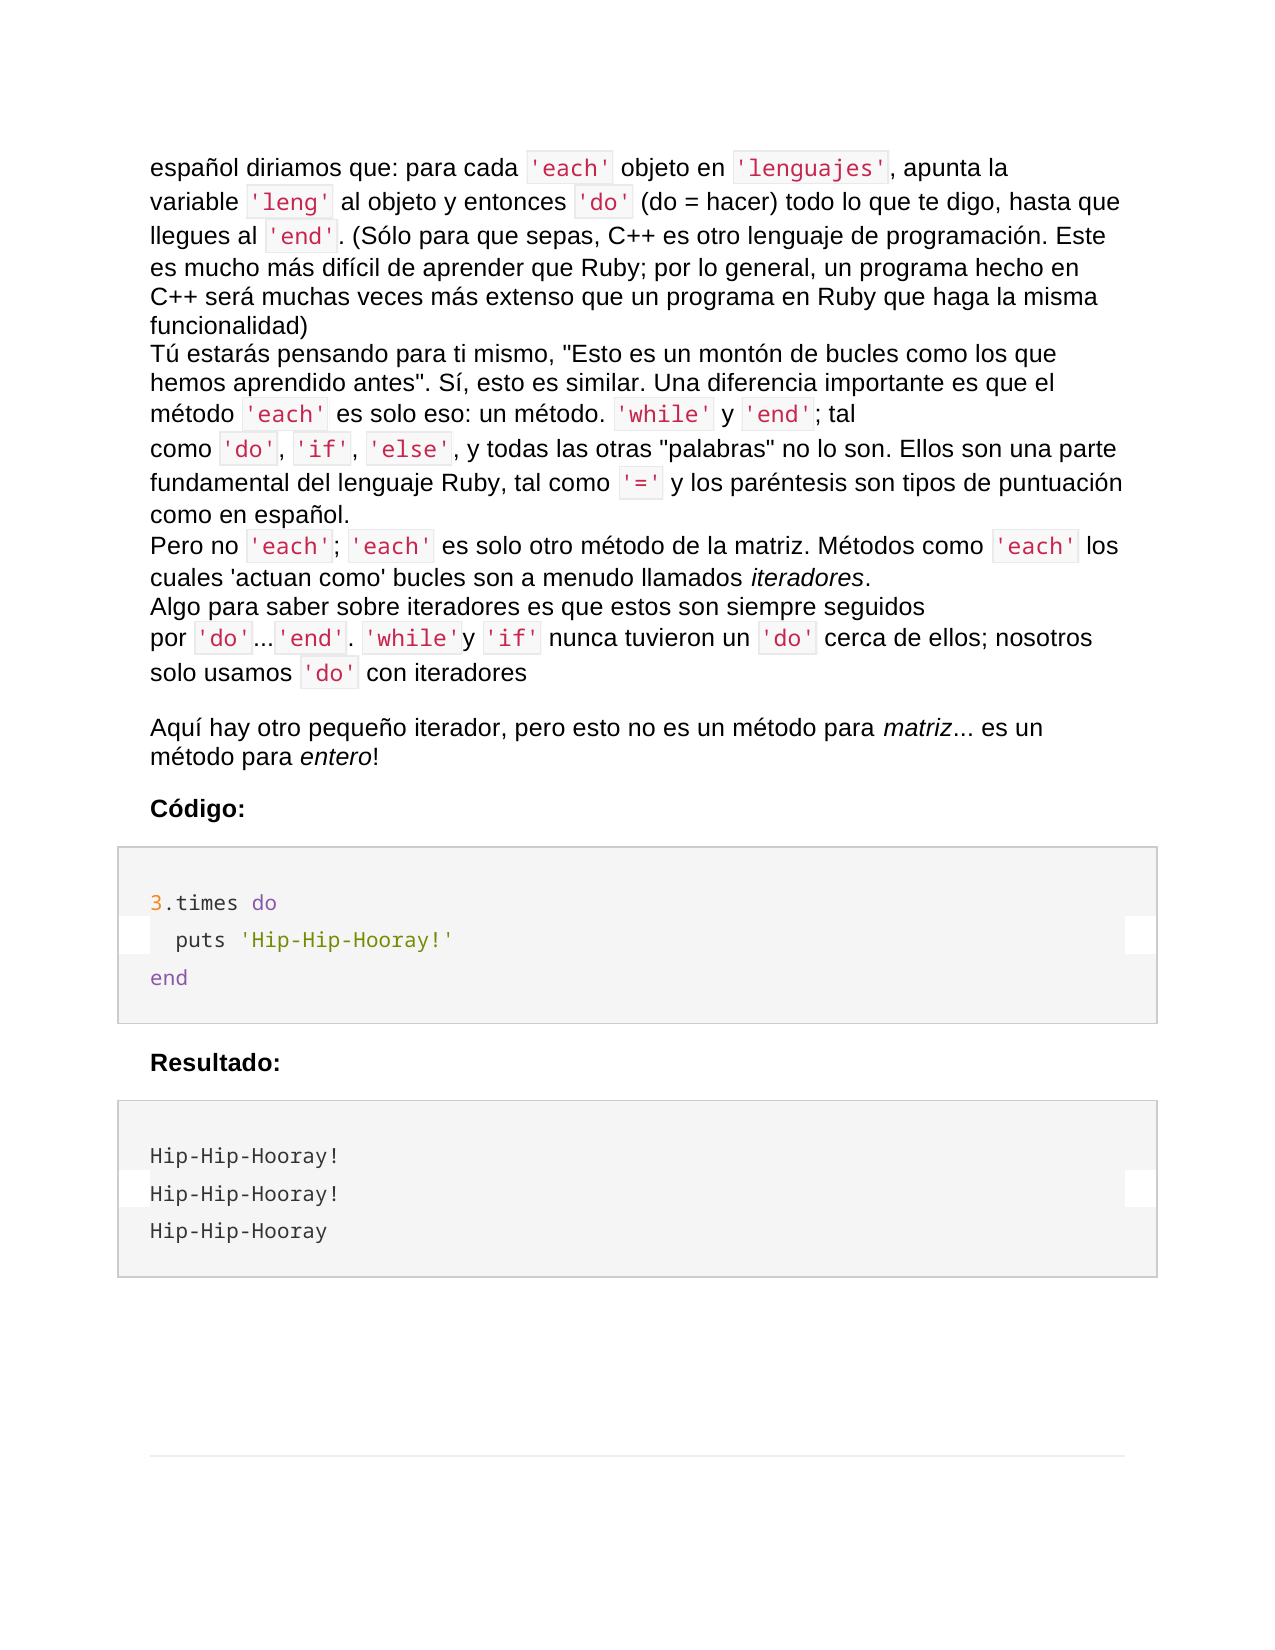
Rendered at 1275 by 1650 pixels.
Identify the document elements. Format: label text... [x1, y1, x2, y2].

text Algo para saber sobre iteradores es que estos son siempre seguidos por 'do'...'end'. 'while'y 'if' nunca tuvieron un 'do' cerca de ellos; nosotros solo usamos 'do' con iteradores [150, 592, 1125, 689]
text Hip-Hip-Hooray! [119, 1101, 1156, 1170]
text 3.times do [119, 848, 1156, 916]
text Hip-Hip-Hooray [119, 1175, 1156, 1276]
text end [119, 921, 1156, 1023]
text Resultado: [150, 1047, 1125, 1076]
text Hip-Hip-Hooray! [150, 1170, 1125, 1175]
text puts 'Hip-Hip-Hooray!' [150, 916, 1125, 921]
text Aquí hay otro pequeño iterador, pero esto no es un método para matriz... es un método para entero! [150, 713, 1125, 770]
text Tú estarás pensando para ti mismo, "Esto es un montón de bucles como los que hemos aprendido antes". Sí, esto es similar. Una diferencia importante es que el método 'each' es solo eso: un método. 'while' y 'end'; tal como 'do', 'if', 'else', y todas las otras "palabras" no lo son. Ellos son una parte fundamental del lenguaje Ruby, tal como '=' y los paréntesis son tipos de puntuación como en español. [150, 339, 1125, 529]
text español diriamos que: para cada 'each' objeto en 'lenguajes', apunta la variable 'leng' al objeto y entonces 'do' (do = hacer) todo lo que te digo, hasta que llegues al 'end'. (Sólo para que sepas, C++ es otro lenguaje de programación. Este es mucho más difícil de aprender que Ruby; por lo general, un programa hecho en [150, 150, 1125, 282]
text C++ será muchas veces más extenso que un programa en Ruby que haga la misma funcionalidad) [150, 282, 1125, 339]
text Pero no 'each'; 'each' es solo otro método de la matriz. Métodos como 'each' los cuales 'actuan como' bucles son a menudo llamados iteradores. [150, 529, 1125, 592]
text Código: [150, 794, 1125, 822]
